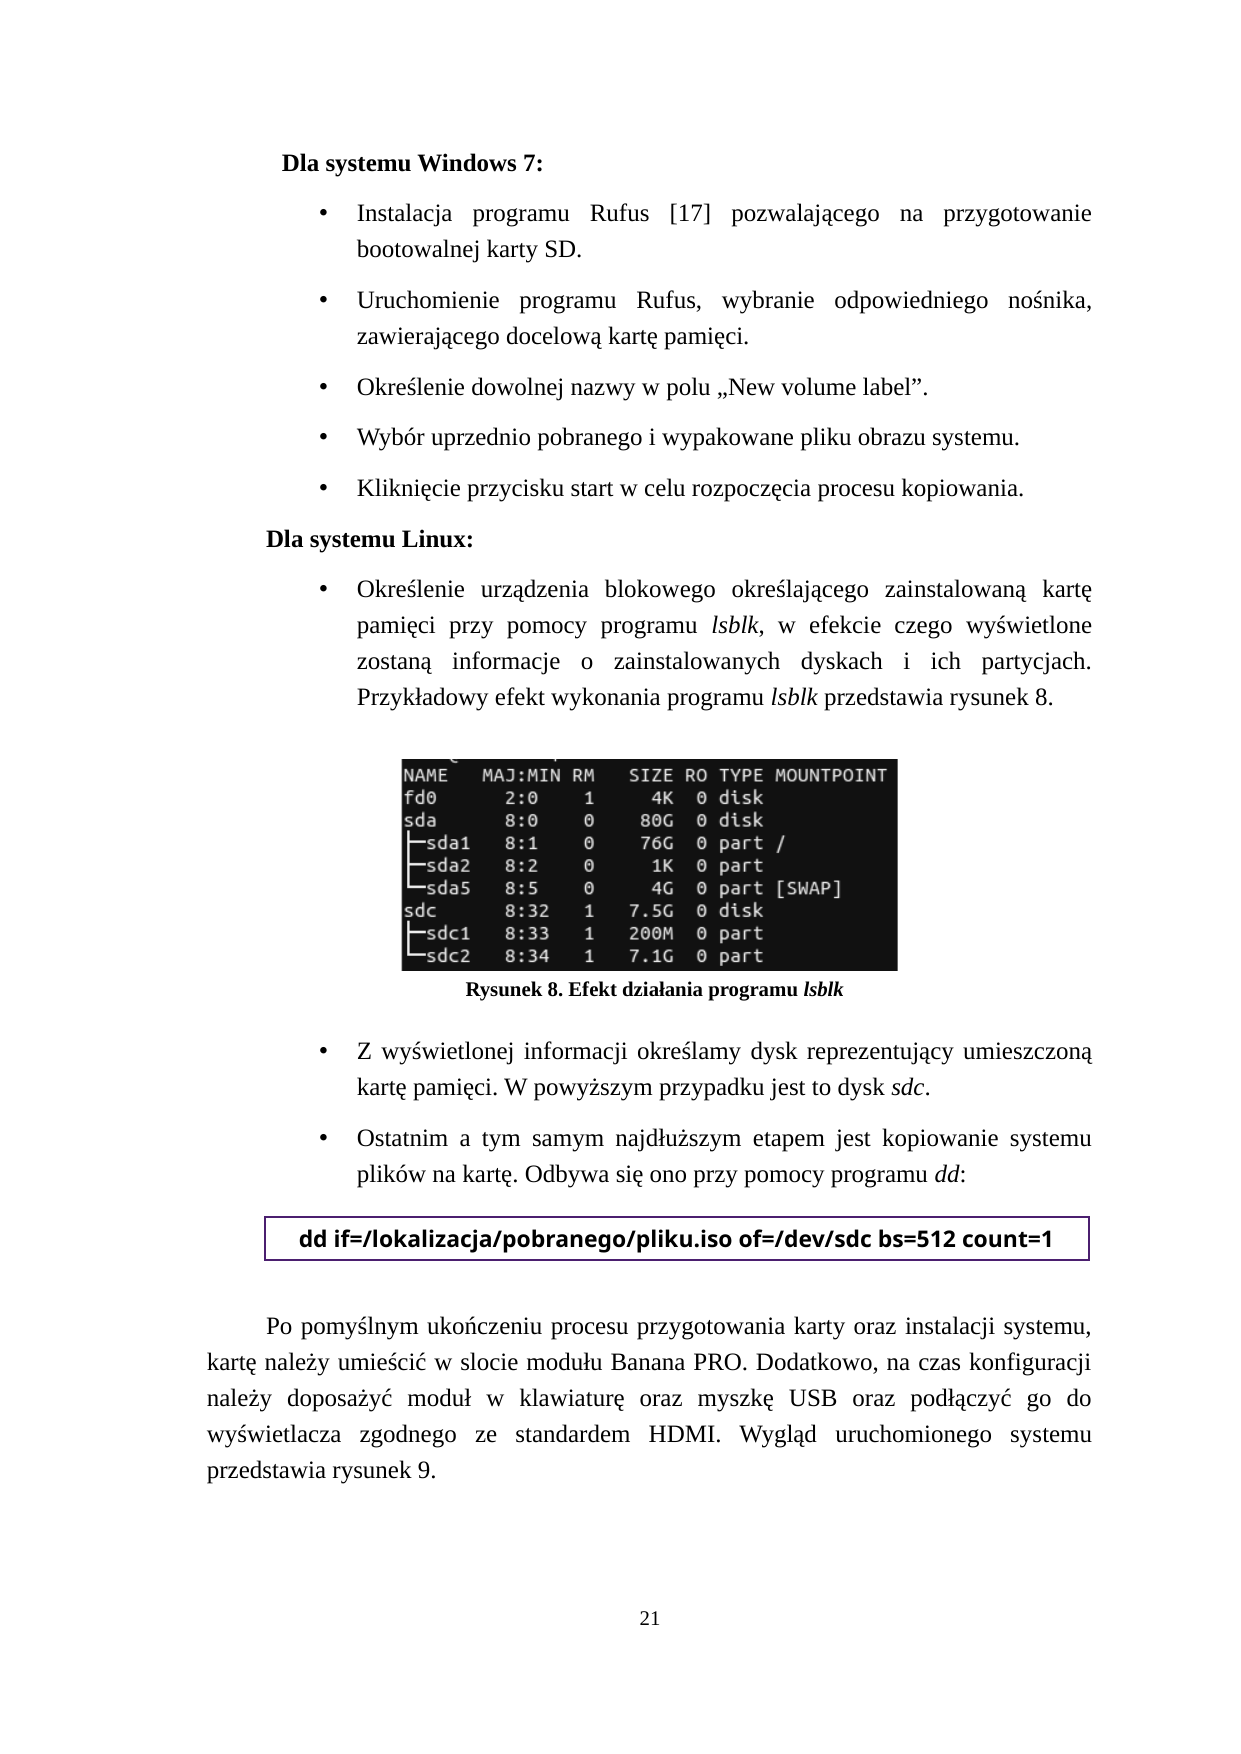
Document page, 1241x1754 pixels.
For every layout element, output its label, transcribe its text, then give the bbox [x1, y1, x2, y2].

text Po pomyślnym ukończeniu procesu przygotowania karty oraz instalacji systemu, kartę należy umieścić w slocie modułu Banana PRO. Dodatkowo, na czas konfiguracji należy doposażyć moduł w klawiaturę oraz myszkę USB oraz podłączyć go do wyświetlacza zgodnego ze standardem HDMI. Wygląd uruchomionego systemu przedstawia rysunek 9. [207, 1311, 1093, 1484]
list Rysunek 8. Efekt działania programu lsblk [183, 733, 1093, 1001]
list Z wyświetlonej informacji określamy dysk reprezentujący umieszczoną kartę pamięci. W powyższym przypadku jest to dysk sdc. [319, 1036, 1093, 1101]
picture [401, 759, 898, 971]
text Dla systemu Linux: [207, 524, 1093, 553]
list Ostatnim a tym samym najdłuższym etapem jest kopiowanie systemu plików na kartę. Odbywa się ono przy pomocy programu dd: [319, 1123, 1093, 1188]
list Wybór uprzednio pobranego i wypakowane pliku obrazu systemu. [319, 422, 1093, 451]
list Kliknięcie przycisku start w celu rozpoczęcia procesu kopiowania. [319, 473, 1093, 502]
list Dla systemu Windows 7: [244, 148, 1093, 176]
list Określenie urządzenia blokowego określającego zainstalowaną kartę pamięci przy pomocy programu lsblk, w efekcie czego wyświetlone zostaną informacje o zainstalowanych dyskach i ich partycjach. Przykładowy efekt wykonania programu lsblk przedstawia rysunek 8. [319, 574, 1093, 711]
list Uruchomienie programu Rufus, wybranie odpowiedniego nośnika, zawierającego docelową kartę pamięci. [319, 285, 1093, 350]
list Instalacja programu Rufus [17] pozwalającego na przygotowanie bootowalnej karty SD. [319, 198, 1093, 263]
list Określenie dowolnej nazwy w polu „New volume label”. [319, 372, 1093, 400]
